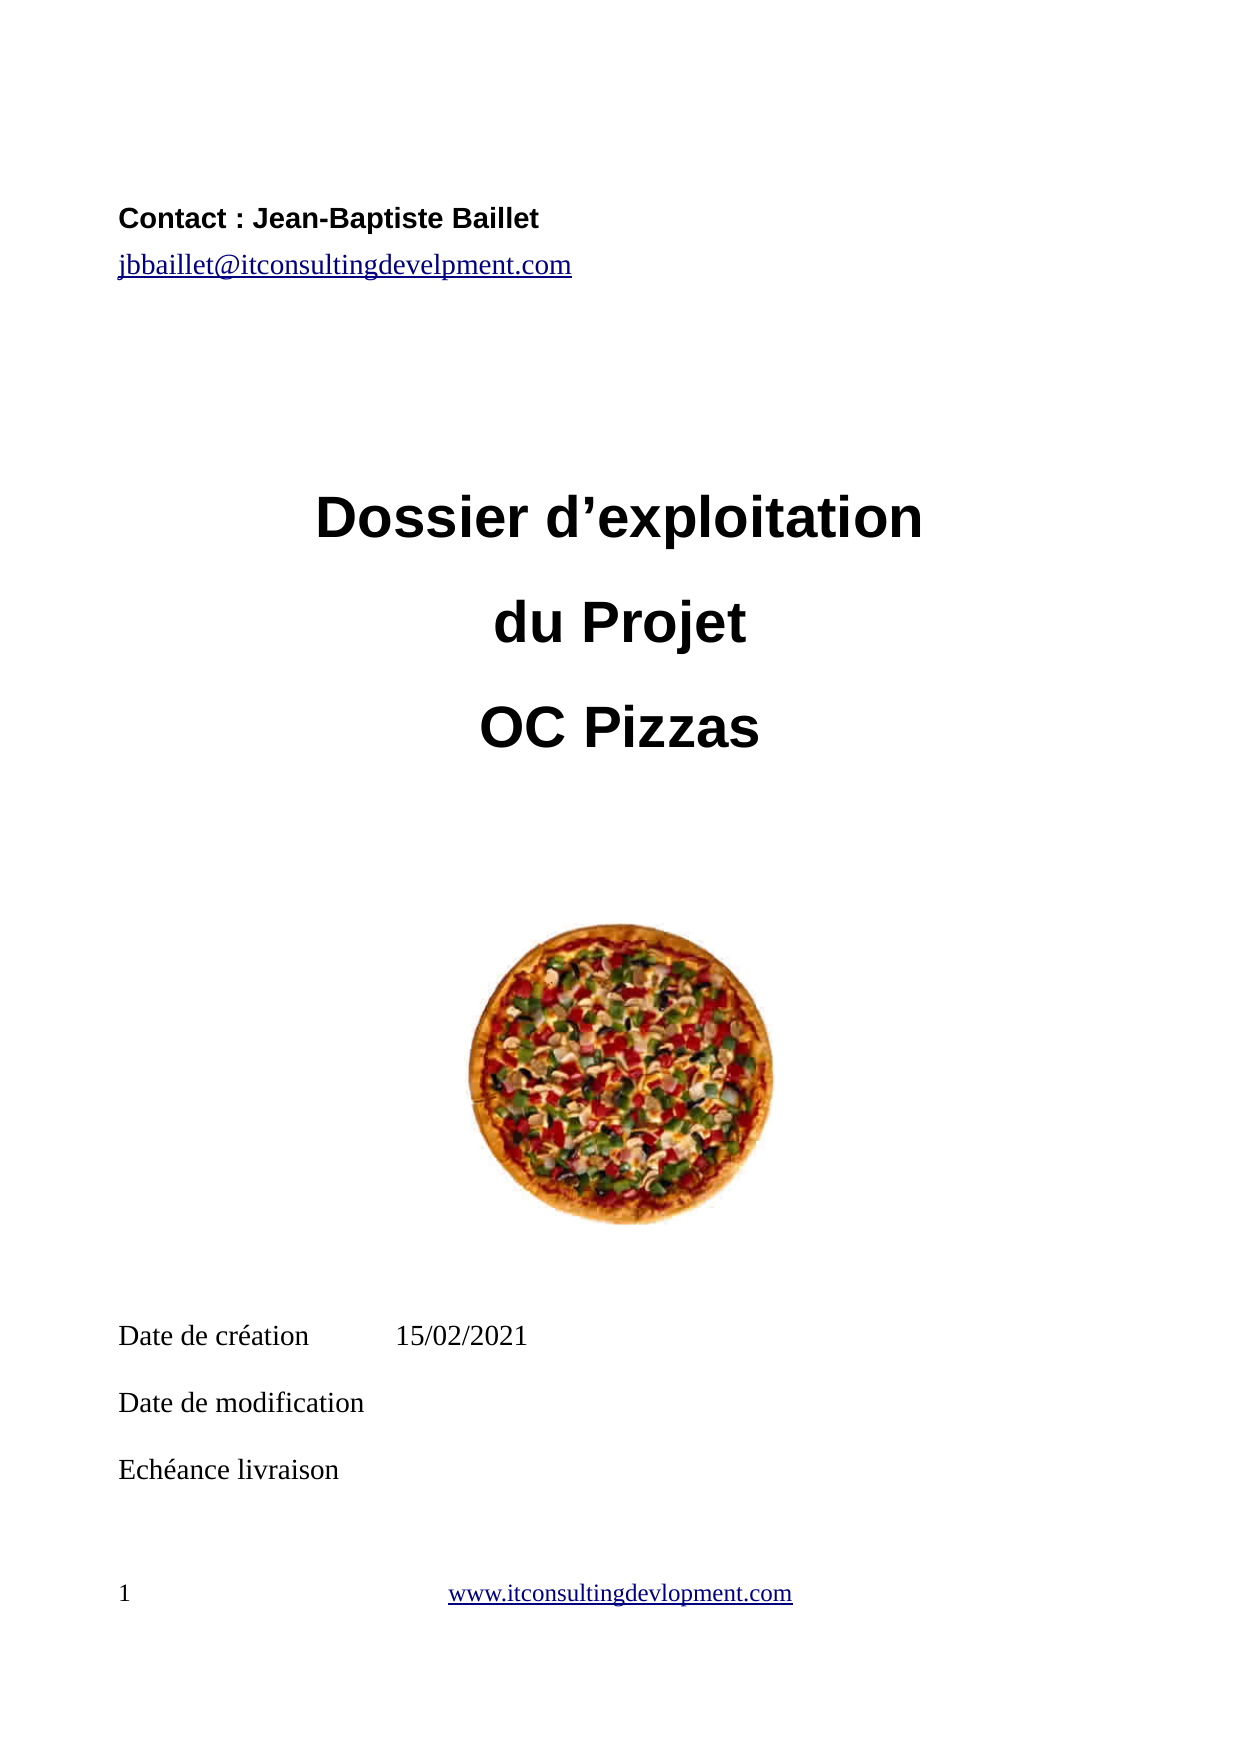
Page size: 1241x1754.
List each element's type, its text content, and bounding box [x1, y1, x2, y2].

table_header 15/02/2021 [395, 1318, 573, 1385]
title du Projet [118, 588, 1122, 655]
table_cell Echéance livraison [118, 1453, 395, 1519]
table_cell [395, 1385, 573, 1452]
picture [463, 915, 777, 1233]
title Contact : Jean-Baptiste Baillet [118, 201, 1122, 235]
table_cell [395, 1453, 573, 1519]
table_header Date de création [118, 1318, 395, 1385]
table_cell Date de modification [118, 1385, 395, 1452]
title Dossier d’exploitation [118, 483, 1122, 550]
text jbbaillet@itconsultingdevelpment.com [118, 247, 1122, 281]
title OC Pizzas [118, 692, 1122, 759]
